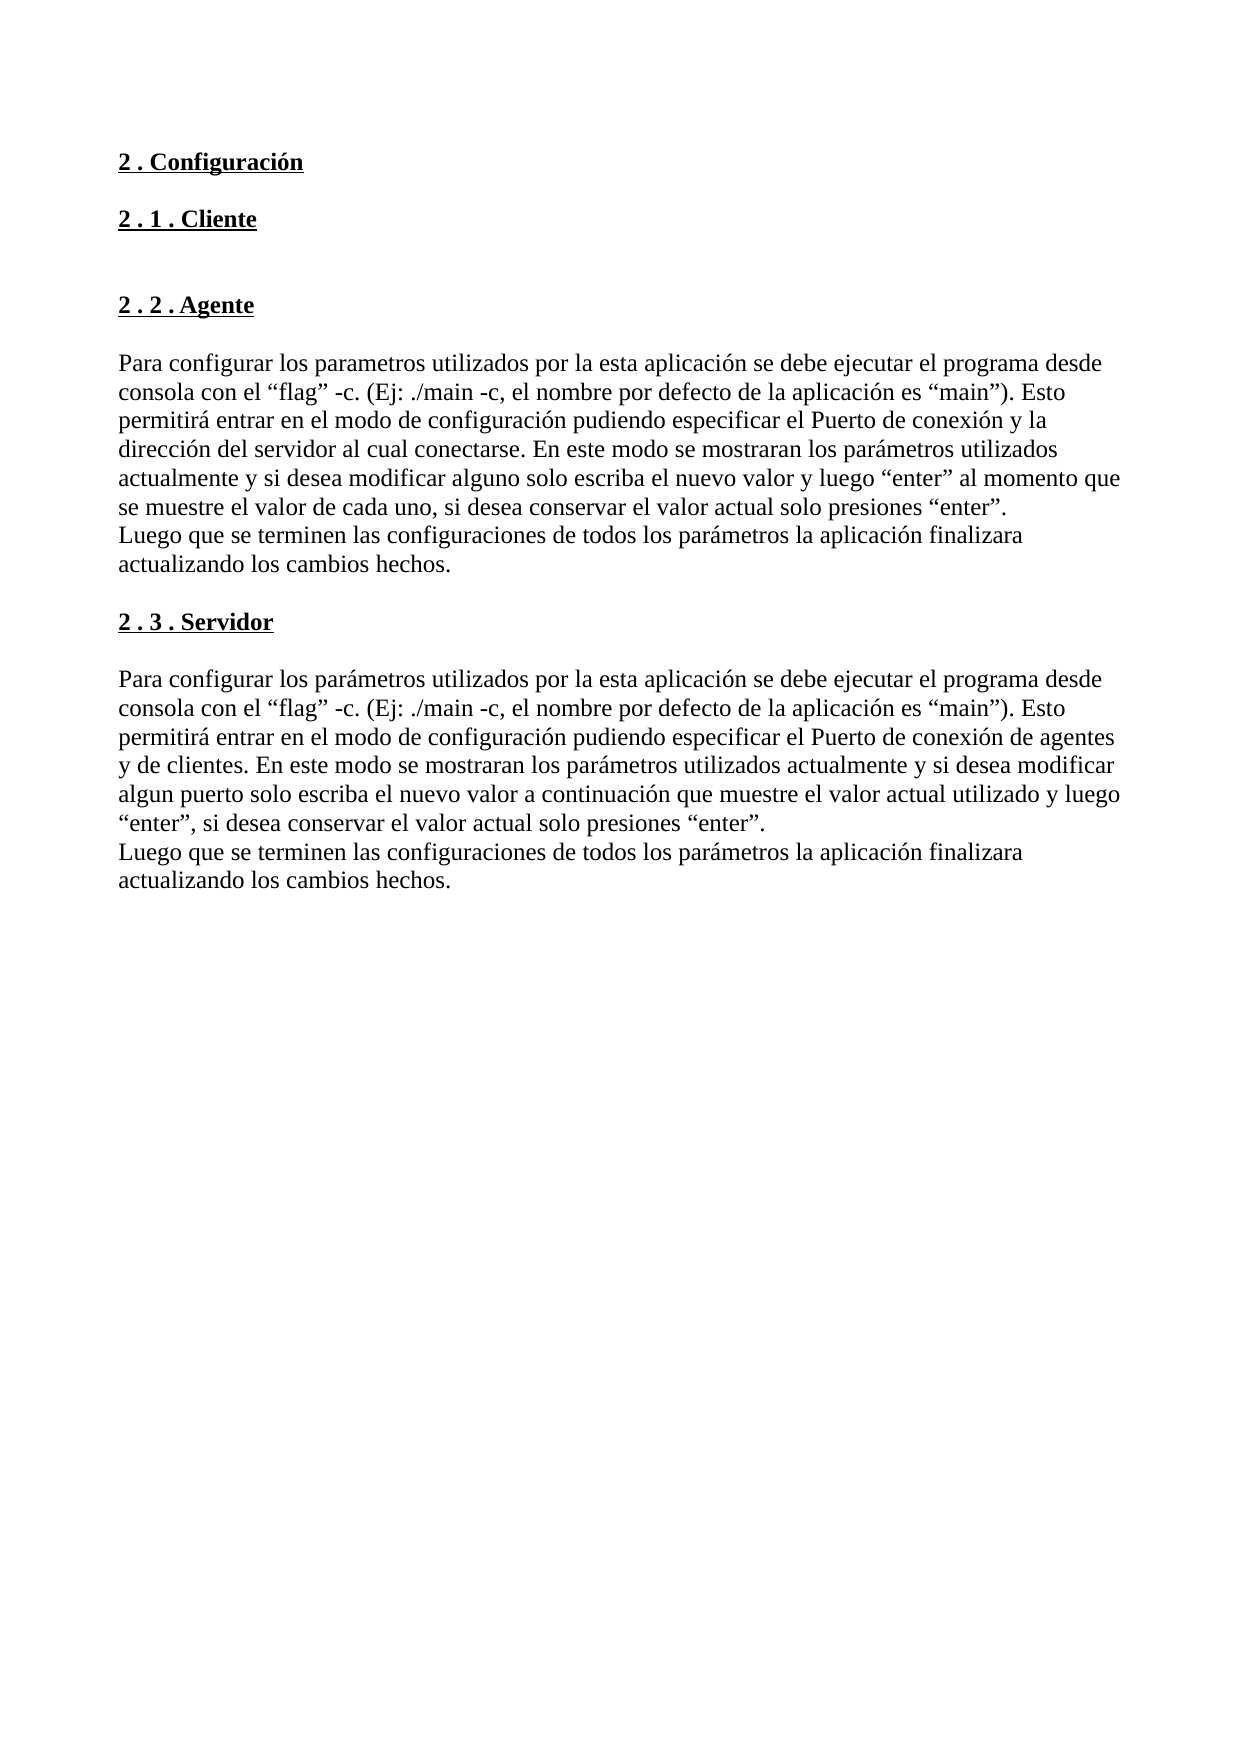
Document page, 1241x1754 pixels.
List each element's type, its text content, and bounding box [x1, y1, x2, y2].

text 2 . Configuración [118, 147, 1122, 176]
text Para configurar los parametros utilizados por la esta aplicación se debe ejecutar el programa desde consola con el “flag” -c. (Ej: ./main -c, el nombre por defecto de la aplicación es “main”). Esto permitirá entrar en el modo de configuración pudiendo especificar el Puerto de conexión y la dirección del servidor al cual conectarse. En este modo se mostraran los parámetros utilizados actualmente y si desea modificar alguno solo escriba el nuevo valor y luego “enter” al momento que se muestre el valor de cada uno, si desea conservar el valor actual solo presiones “enter”. [118, 348, 1122, 521]
text 2 . 2 . Agente [118, 291, 1122, 319]
text 2 . 1 . Cliente [118, 204, 1122, 233]
text Luego que se terminen las configuraciones de todos los parámetros la aplicación finalizara actualizando los cambios hechos. [118, 837, 1122, 894]
text Luego que se terminen las configuraciones de todos los parámetros la aplicación finalizara actualizando los cambios hechos. [118, 521, 1122, 578]
text 2 . 3 . Servidor [118, 607, 1122, 636]
text Para configurar los parámetros utilizados por la esta aplicación se debe ejecutar el programa desde consola con el “flag” -c. (Ej: ./main -c, el nombre por defecto de la aplicación es “main”). Esto permitirá entrar en el modo de configuración pudiendo especificar el Puerto de conexión de agentes y de clientes. En este modo se mostraran los parámetros utilizados actualmente y si desea modificar algun puerto solo escriba el nuevo valor a continuación que muestre el valor actual utilizado y luego “enter”, si desea conservar el valor actual solo presiones “enter”. [118, 664, 1122, 837]
